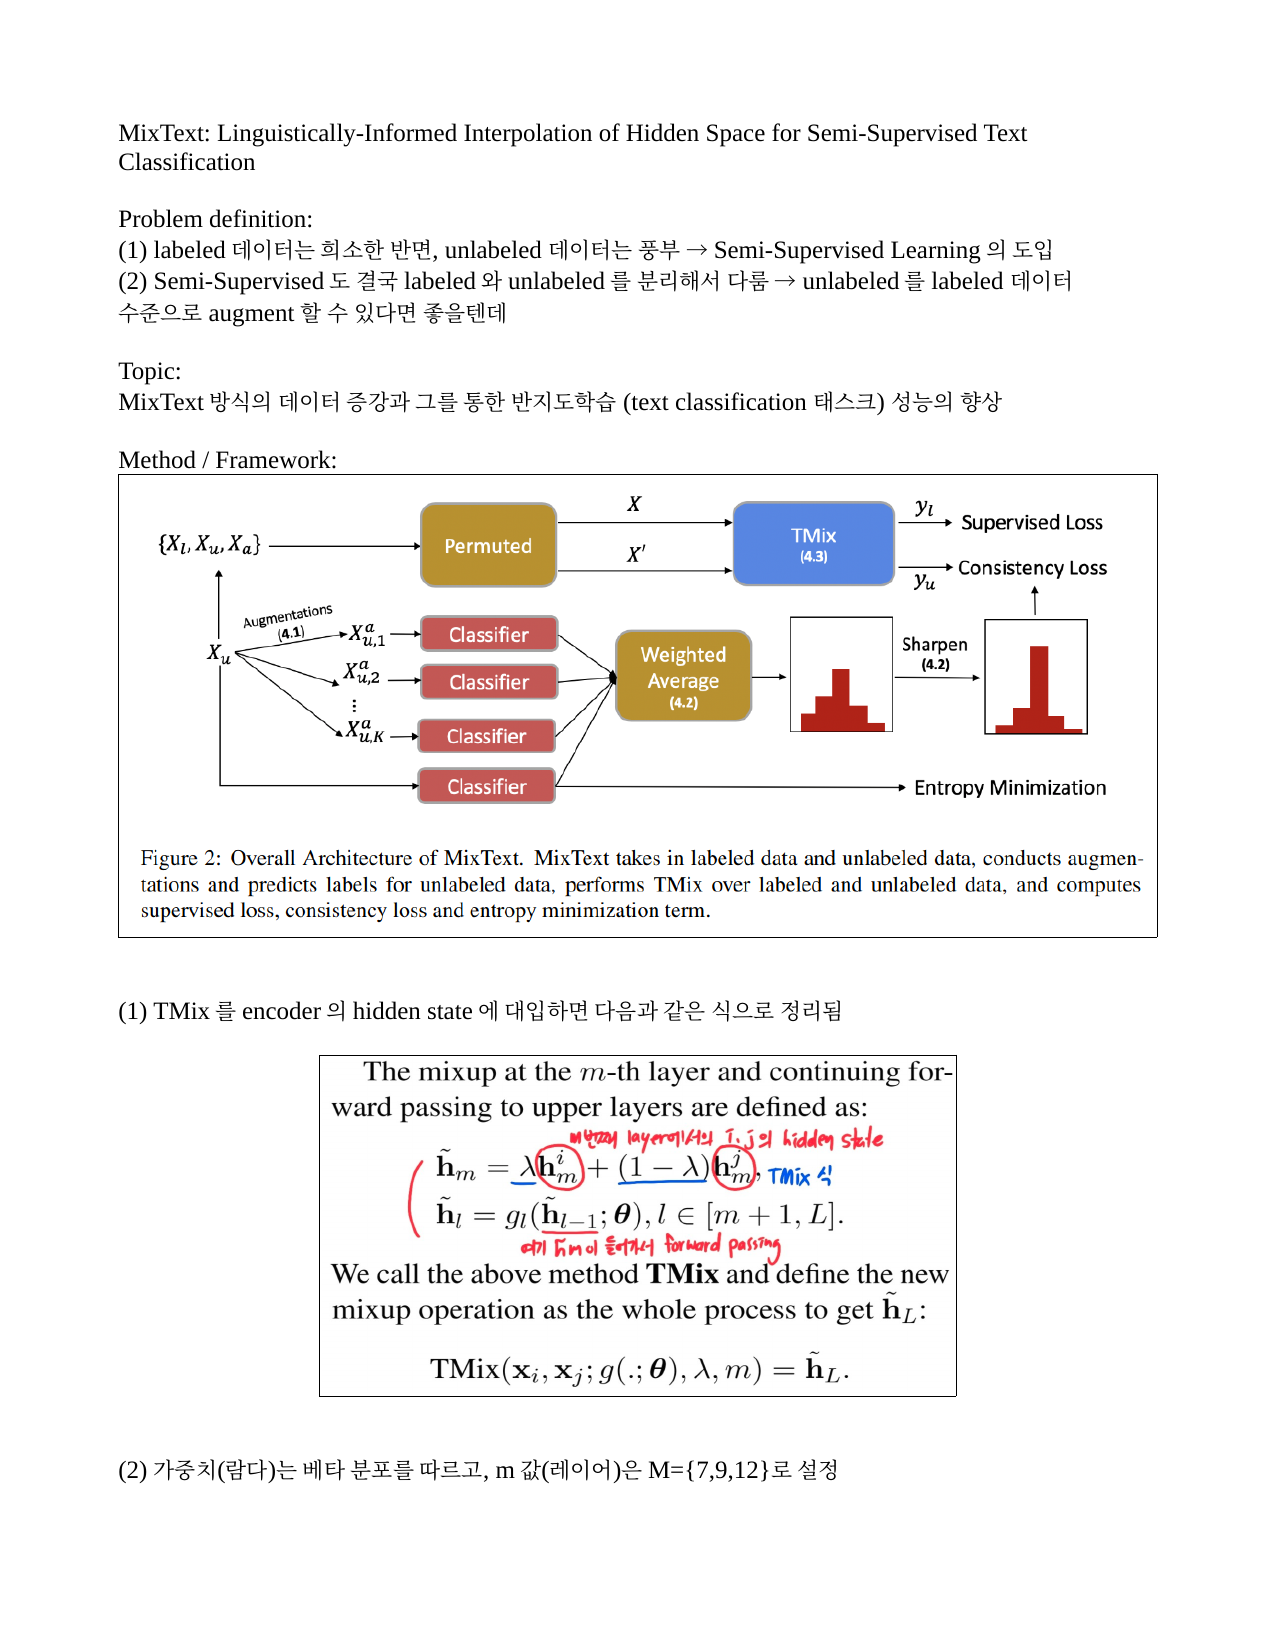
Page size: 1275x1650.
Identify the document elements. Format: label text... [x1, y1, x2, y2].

text (2) 가중치(람다)는 베타 분포를 따르고, m값(레이어)은 M={7,9,12}로 설정 [118, 1453, 1157, 1485]
text Problem definition: [118, 204, 1157, 233]
text Method / Framework: [118, 445, 1157, 474]
text MixText: Linguistically-Informed Interpolation of Hidden Space for Semi-Supervised Text Classification [118, 118, 1157, 176]
text MixText방식의 데이터 증강과 그를 통한 반지도학습 (text classification 태스크) 성능의 향상 [118, 385, 1157, 416]
text Topic: [118, 356, 1157, 385]
text (1) labeled데이터는 희소한 반면, unlabeled 데이터는 풍부 → Semi-Supervised Learning의 도입 [118, 233, 1157, 264]
text (1) TMix를 encoder의 hidden state에 대입하면 다음과 같은 식으로 정리됨 [118, 994, 1157, 1026]
picture [322, 1057, 953, 1393]
text (2) Semi-Supervised도 결국 labeled와 unlabeled를 분리해서 다룸 → unlabeled를 labeled 데이터 수준으로 augment 할 수 있다면 좋을텐데 [118, 264, 1157, 327]
picture [121, 477, 1154, 934]
